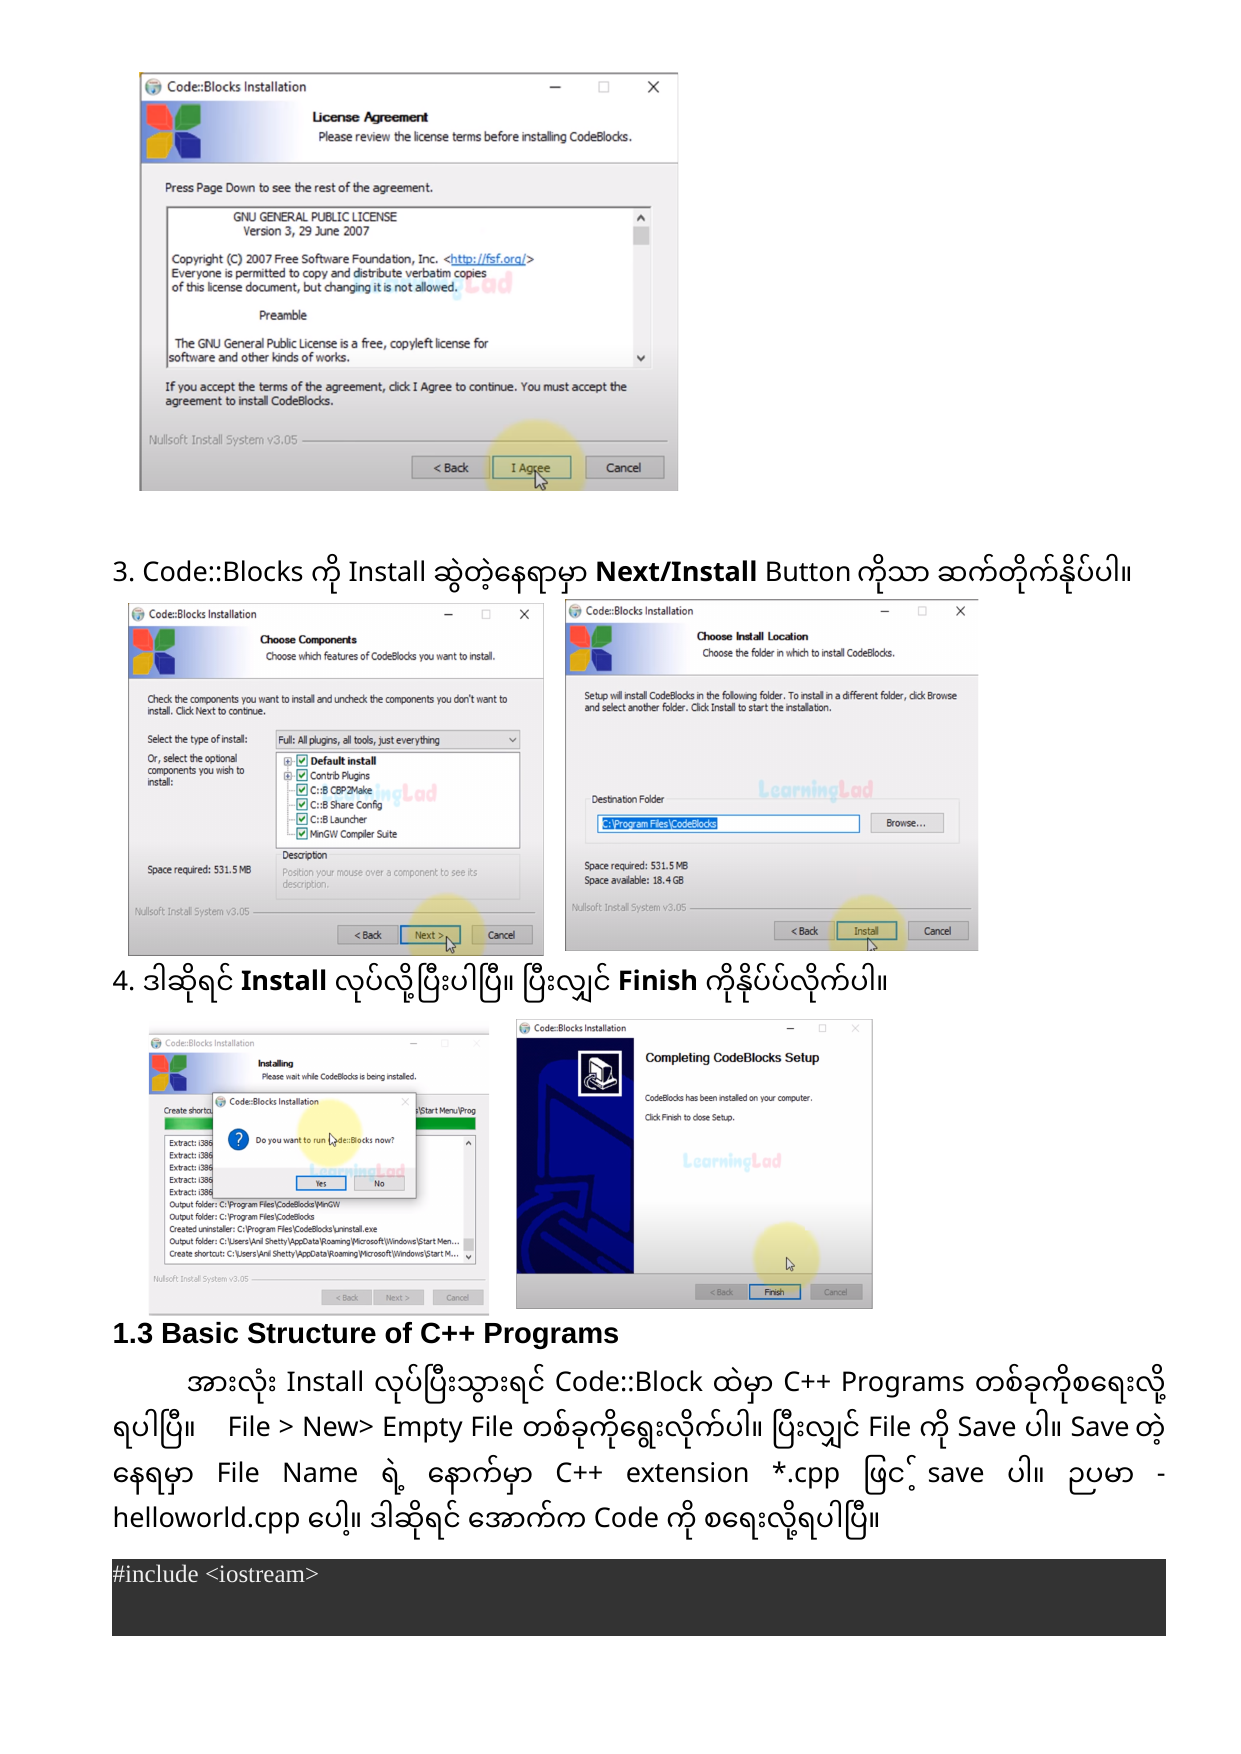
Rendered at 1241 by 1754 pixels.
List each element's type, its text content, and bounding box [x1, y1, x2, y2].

text #include <iostream> [112, 1559, 1166, 1588]
picture [148, 1021, 490, 1316]
text 4. ဒါဆိုရင် Install လုပ်လို့ပြီးပါပြီ။ ပြီးလျှင် Finish ကိုနိုပ်ပ်လိုက်ပါ။ [112, 613, 1166, 1001]
picture [516, 1019, 873, 1309]
picture [128, 603, 544, 956]
text 3. Code::Blocks ကို Install ဆွဲတဲ့နေရာမှာ Next/Install Buttonကိုသာ ဆက်တိုက်နိုပ်ပါ။ [112, 553, 1166, 593]
picture [139, 72, 679, 491]
picture [565, 599, 979, 951]
text အားလုံး Install လုပ်ပြီးသွားရင် Code::Block ထဲမှာ C++ Programs တစ်ခုကိုစရေးလို့ရပါပြီ။ File > New> Empty File တစ်ခုကိုရွေးလိုက်ပါ။ ပြီးလျှင် File ကို Save ပါ။ Saveတဲ့နေရမှာ File Name ရဲ့ နောက်မှာ C++ extension *.cpp ဖြင့် save ပါ။ ဉပမာ - helloworld.cpp ပေါ့။ ဒါဆိုရင် အောက်က Code ကို စရေးလို့ရပါပြီ။ [112, 1362, 1166, 1539]
subtitle 1.3 Basic Structure of C++ Programs [112, 1036, 1166, 1349]
